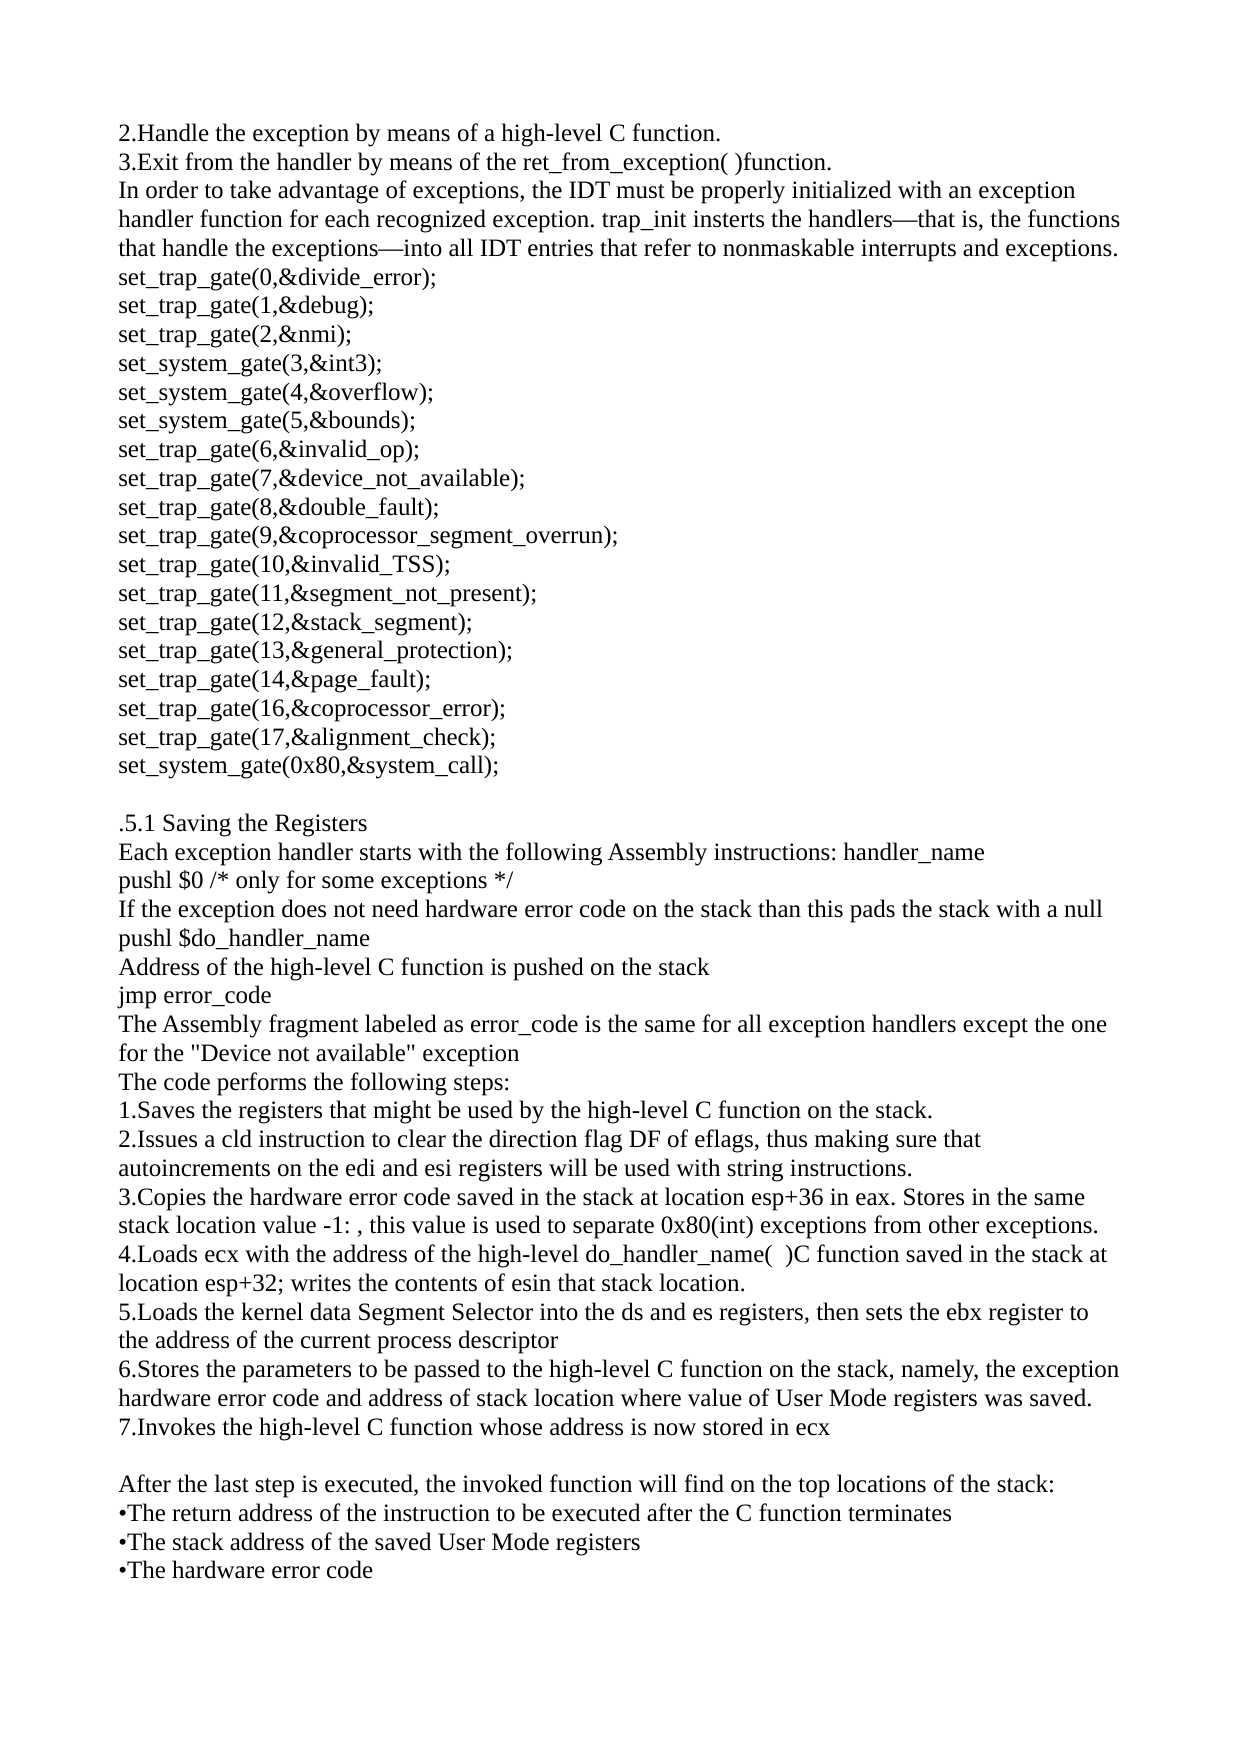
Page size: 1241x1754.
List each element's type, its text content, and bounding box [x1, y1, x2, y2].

text 2.Issues a cld instruction to clear the direction flag DF of eflags, thus making sure that autoincrements on the edi and esi registers will be used with string instructions. [118, 1124, 1122, 1182]
text •The hardware error code [118, 1556, 1122, 1584]
text The Assembly fragment labeled as error_code is the same for all exception handlers except the one for the "Device not available" exception [118, 1009, 1122, 1067]
text set_trap_gate(0,&divide_error); [118, 262, 1122, 291]
text jmp error_code [118, 981, 1122, 1009]
text After the last step is executed, the invoked function will find on the top locations of the stack: [118, 1469, 1122, 1498]
text set_system_gate(4,&overflow); [118, 377, 1122, 406]
text Each exception handler starts with the following Assembly instructions: handler_name [118, 837, 1122, 866]
text set_trap_gate(17,&alignment_check); [118, 722, 1122, 751]
text 7.Invokes the high-level C function whose address is now stored in ecx [118, 1412, 1122, 1441]
text set_trap_gate(14,&page_fault); [118, 664, 1122, 693]
text 3.Exit from the handler by means of the ret_from_exception( )function. [118, 147, 1122, 176]
text set_trap_gate(6,&invalid_op); [118, 434, 1122, 463]
text 6.Stores the parameters to be passed to the high-level C function on the stack, namely, the exception hardware error code and address of stack location where value of User Mode registers was saved. [118, 1354, 1122, 1412]
text set_system_gate(0x80,&system_call); [118, 751, 1122, 779]
text set_trap_gate(8,&double_fault); [118, 492, 1122, 521]
text •The return address of the instruction to be executed after the C function terminates [118, 1498, 1122, 1527]
text pushl $do_handler_name [118, 923, 1122, 952]
text set_system_gate(5,&bounds); [118, 406, 1122, 434]
text set_trap_gate(9,&coprocessor_segment_overrun); [118, 521, 1122, 549]
text set_trap_gate(16,&coprocessor_error); [118, 693, 1122, 722]
text 5.Loads the kernel data Segment Selector into the ds and es registers, then sets the ebx register to the address of the current process descriptor [118, 1297, 1122, 1354]
text set_trap_gate(13,&general_protection); [118, 636, 1122, 664]
text set_trap_gate(10,&invalid_TSS); [118, 549, 1122, 578]
text 3.Copies the hardware error code saved in the stack at location esp+36 in eax. Stores in the same stack location value -1: , this value is used to separate 0x80(int) exceptions from other exceptions. [118, 1182, 1122, 1239]
text 2.Handle the exception by means of a high-level C function. [118, 118, 1122, 147]
text 1.Saves the registers that might be used by the high-level C function on the stack. [118, 1096, 1122, 1124]
text In order to take advantage of exceptions, the IDT must be properly initialized with an exception handler function for each recognized exception. trap_init insterts the handlers—that is, the functions that handle the exceptions—into all IDT entries that refer to nonmaskable interrupts and exceptions. [118, 176, 1122, 262]
text set_trap_gate(2,&nmi); [118, 319, 1122, 348]
text set_trap_gate(12,&stack_segment); [118, 607, 1122, 636]
text Address of the high-level C function is pushed on the stack [118, 952, 1122, 981]
text If the exception does not need hardware error code on the stack than this pads the stack with a null [118, 894, 1122, 923]
text set_trap_gate(11,&segment_not_present); [118, 578, 1122, 607]
text .5.1 Saving the Registers [118, 808, 1122, 837]
text set_system_gate(3,&int3); [118, 348, 1122, 377]
text 4.Loads ecx with the address of the high-level do_handler_name( )C function saved in the stack at location esp+32; writes the contents of esin that stack location. [118, 1239, 1122, 1297]
text set_trap_gate(1,&debug); [118, 291, 1122, 319]
text set_trap_gate(7,&device_not_available); [118, 463, 1122, 492]
text pushl $0 /* only for some exceptions */ [118, 866, 1122, 894]
text •The stack address of the saved User Mode registers [118, 1527, 1122, 1556]
text The code performs the following steps: [118, 1067, 1122, 1096]
